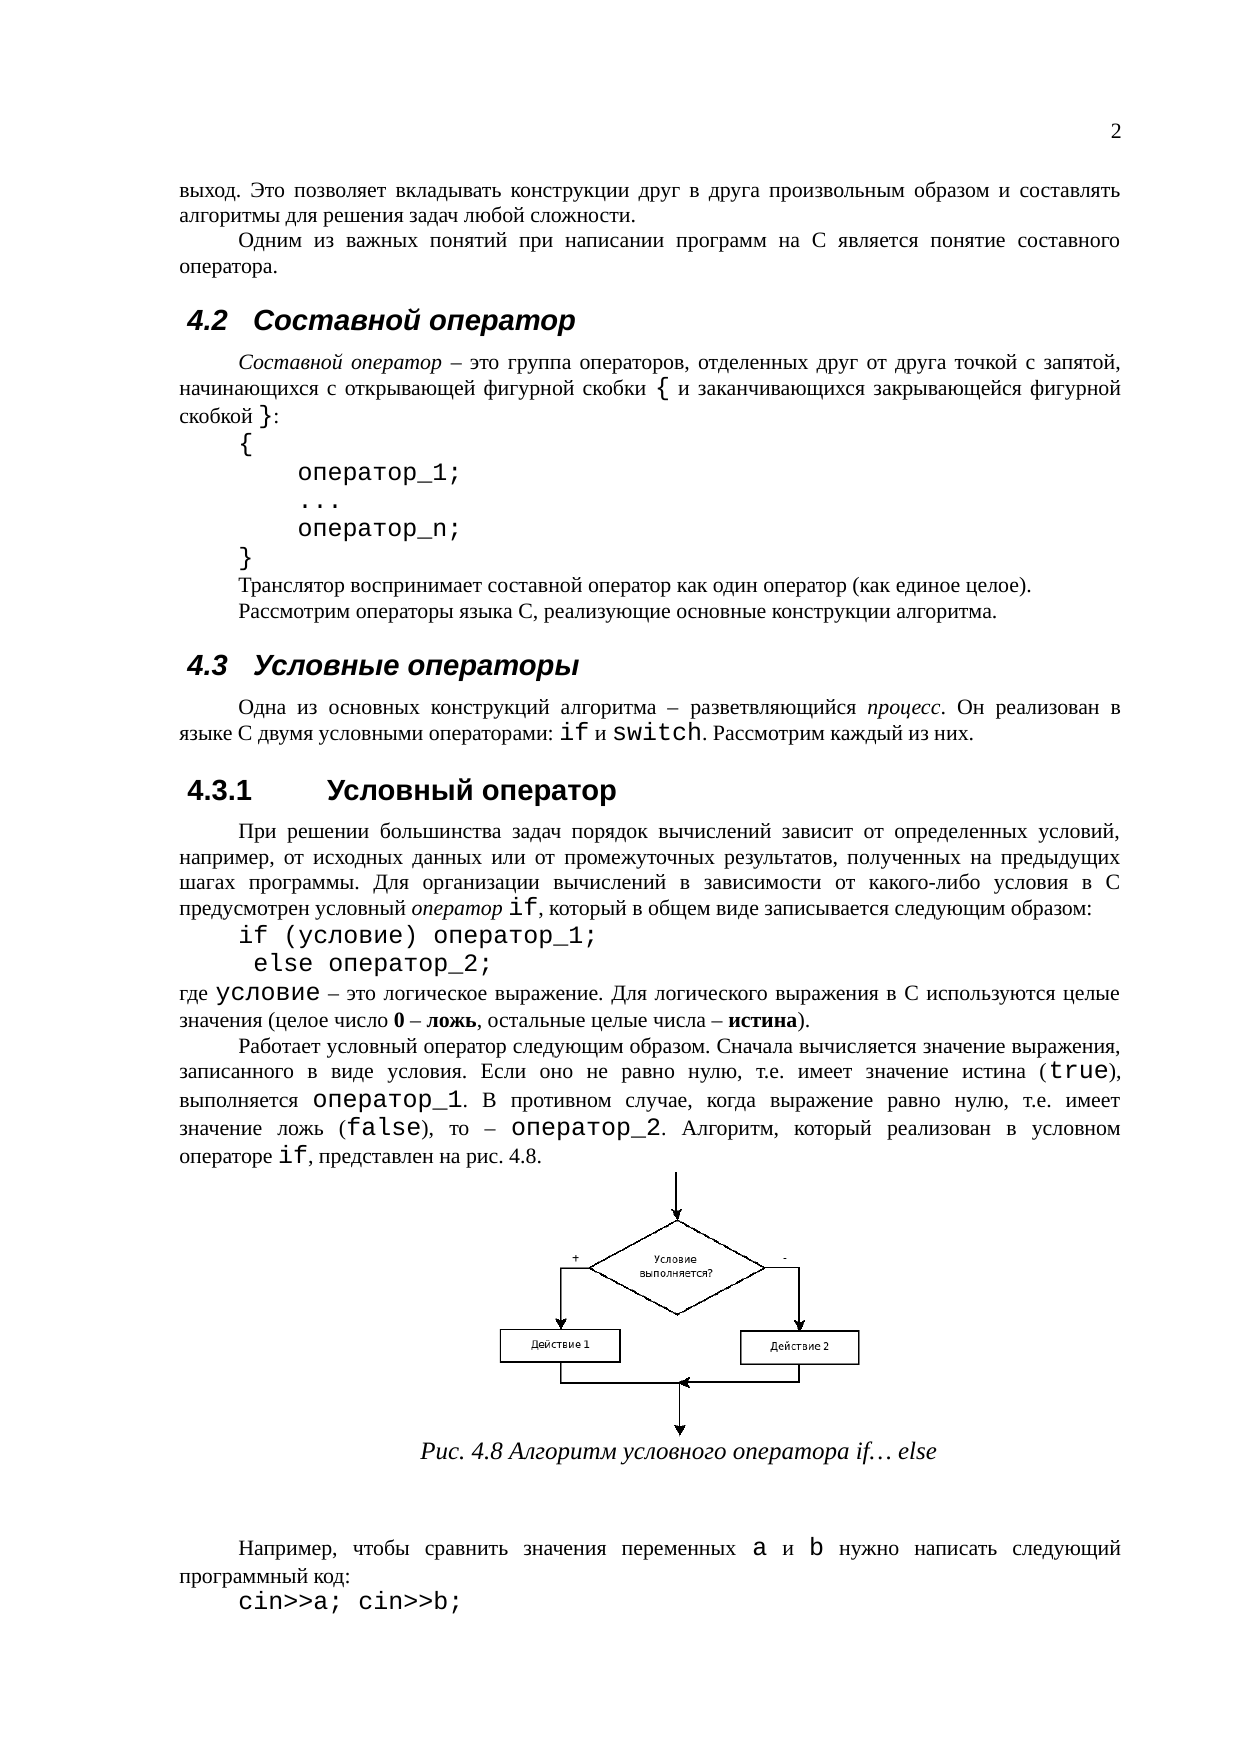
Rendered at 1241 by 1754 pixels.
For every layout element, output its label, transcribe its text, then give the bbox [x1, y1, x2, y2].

text Одним из важных понятий при написании программ на С является понятие составного оператора. [179, 227, 1121, 278]
subtitle Условный оператор [179, 772, 1121, 806]
subtitle Составной оператор [179, 303, 1121, 336]
text cin>>a; cin>>b; [238, 1588, 1121, 1617]
text При решении большинства задач порядок вычислений зависит от определенных условий, например, от исходных данных или от промежуточных результатов, полученных на предыдущих шагах программы. Для организации вычислений в зависимости от какого-либо условия в С предусмотрен условный оператор if, который в общем виде записывается следующим образом: [179, 818, 1121, 922]
text if (условие) оператор_1; [179, 922, 1121, 951]
text где условие – это логическое выражение. Для логического выражения в С используются целые значения (целое число 0 – ложь, остальные целые числа – истина). [179, 979, 1121, 1033]
text Транслятор воспринимает составной оператор как один оператор (как единое целое). [179, 572, 1121, 598]
subtitle Условные операторы [179, 648, 1121, 681]
text Рассмотрим операторы языка С, реализующие основные конструкции алгоритма. [179, 598, 1121, 623]
text Работает условный оператор следующим образом. Сначала вычисляется значение выражения, записанного в виде условия. Если оно не равно нулю, т.е. имеет значение истина (true), выполняется оператор_1. В противном случае, когда выражение равно нулю, т.е. имеет значение ложь (false), то – оператор_2. Алгоритм, который реализован в условном операторе if, представлен на рис. 4.8. [179, 1033, 1121, 1171]
text оператор_1; [238, 459, 1121, 487]
text Одна из основных конструкций алгоритма – разветвляющийся процесс. Он реализован в языке С двумя условными операторами: if и switch. Рассмотрим каждый из них. [179, 694, 1121, 747]
text выход. Это позволяет вкладывать конструкции друг в друга произвольным образом и составлять алгоритмы для решения задач любой сложности. [179, 177, 1121, 227]
text } [238, 544, 1121, 572]
text else оператор_2; [179, 951, 1121, 979]
text ... [238, 487, 1121, 516]
text Рис. 4.8 Алгоритм условного оператора if… else [406, 1436, 954, 1465]
picture [499, 1171, 860, 1437]
text Например, чтобы сравнить значения переменных a и b нужно написать следующий программный код: [179, 1535, 1121, 1588]
text { [238, 431, 1121, 459]
text оператор_n; [238, 516, 1121, 544]
text Составной оператор – это группа операторов, отделенных друг от друга точкой с запятой, начинающихся с открывающей фигурной скобки { и заканчивающихся закрывающейся фигурной скобкой }: [179, 349, 1121, 431]
